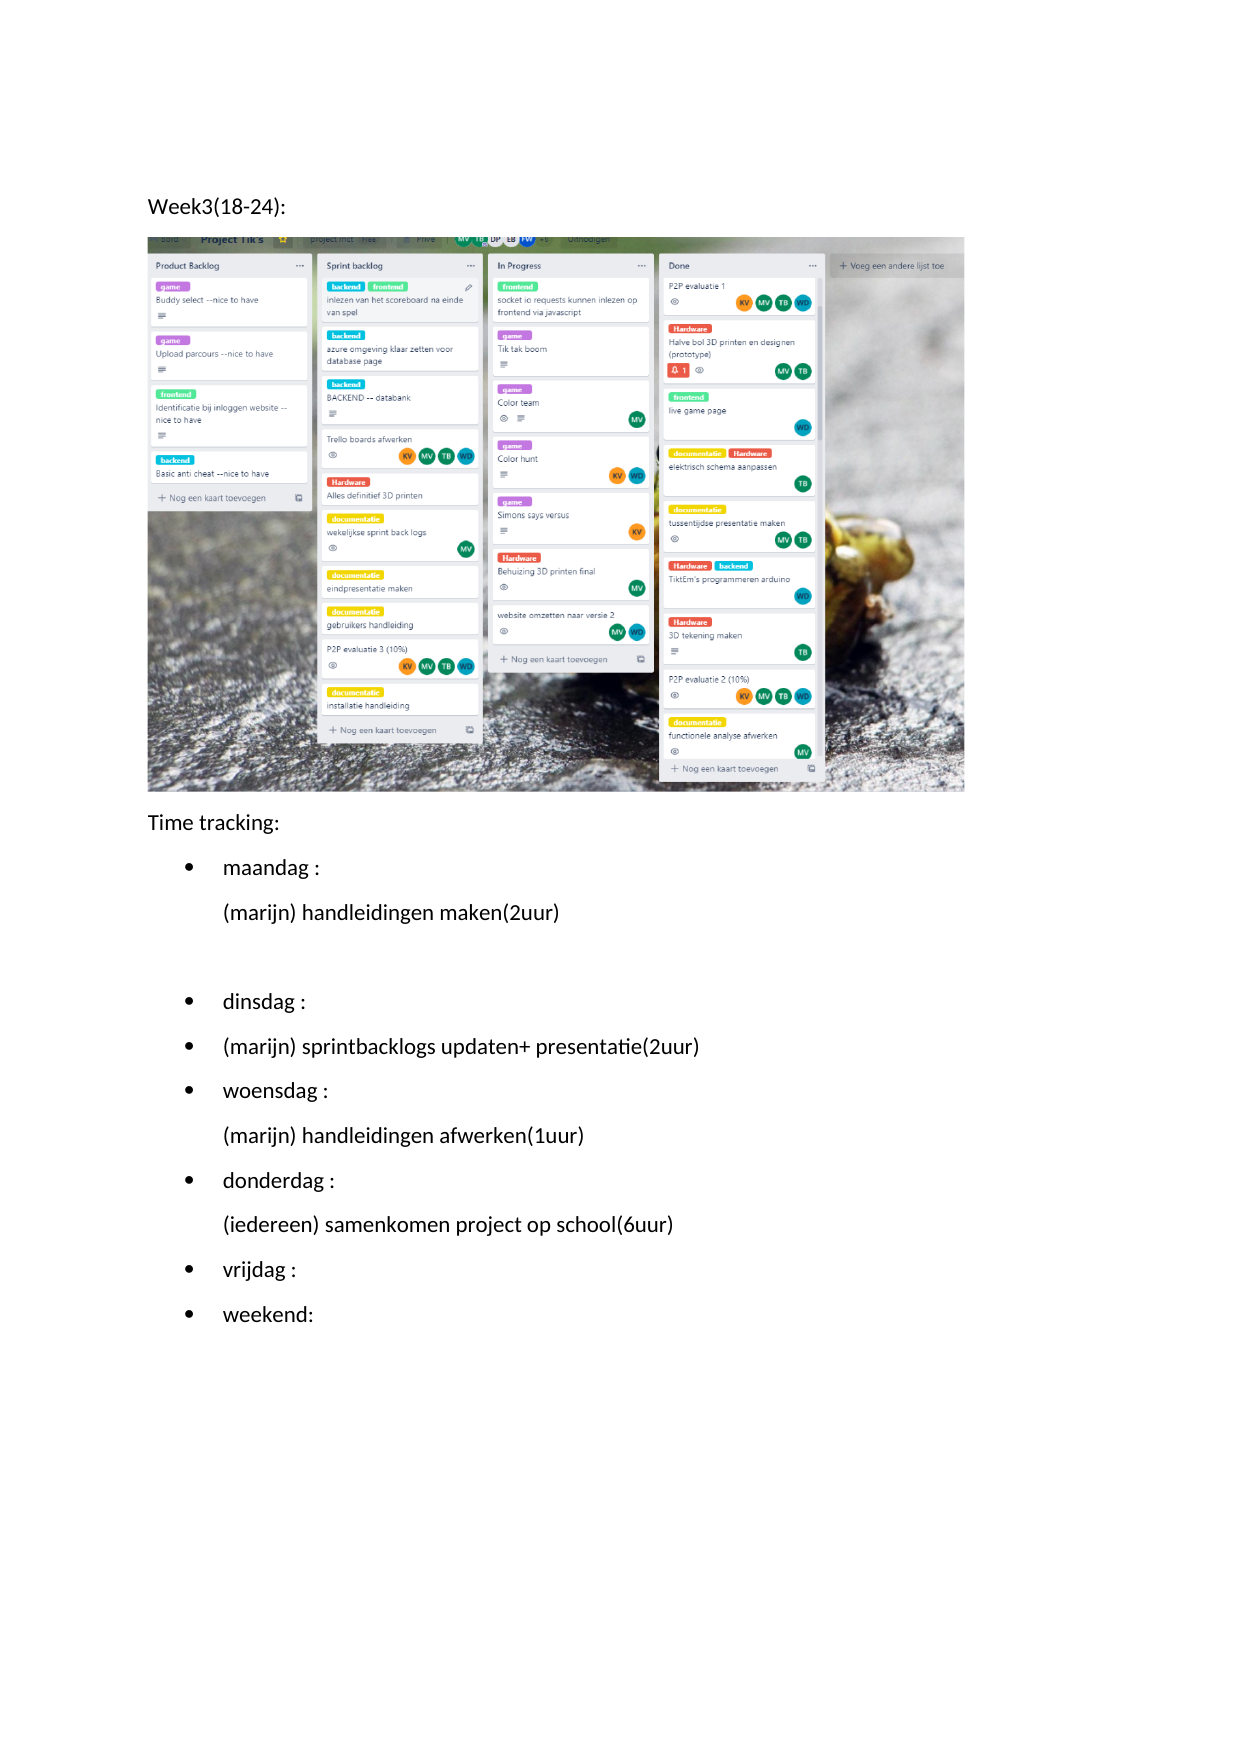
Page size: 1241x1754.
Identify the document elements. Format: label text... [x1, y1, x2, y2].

list weekend: [185, 1300, 1093, 1328]
list (marijn) sprintbacklogs updaten+ presentatie(2uur) [185, 1032, 1093, 1060]
text Time tracking: [148, 808, 1093, 836]
text (marijn) handleidingen afwerken(1uur) [223, 1121, 1093, 1149]
list woensdag : [185, 1077, 1093, 1104]
text (iedereen) samenkomen project op school(6uur) [223, 1211, 1093, 1239]
list donderdag : [185, 1166, 1093, 1194]
list vrijdag : [185, 1255, 1093, 1283]
list dinsdag : [185, 987, 1093, 1015]
text (marijn) handleidingen maken(2uur) [223, 898, 1093, 926]
list maandag : [185, 853, 1093, 881]
text Week3(18-24): [148, 192, 1093, 220]
